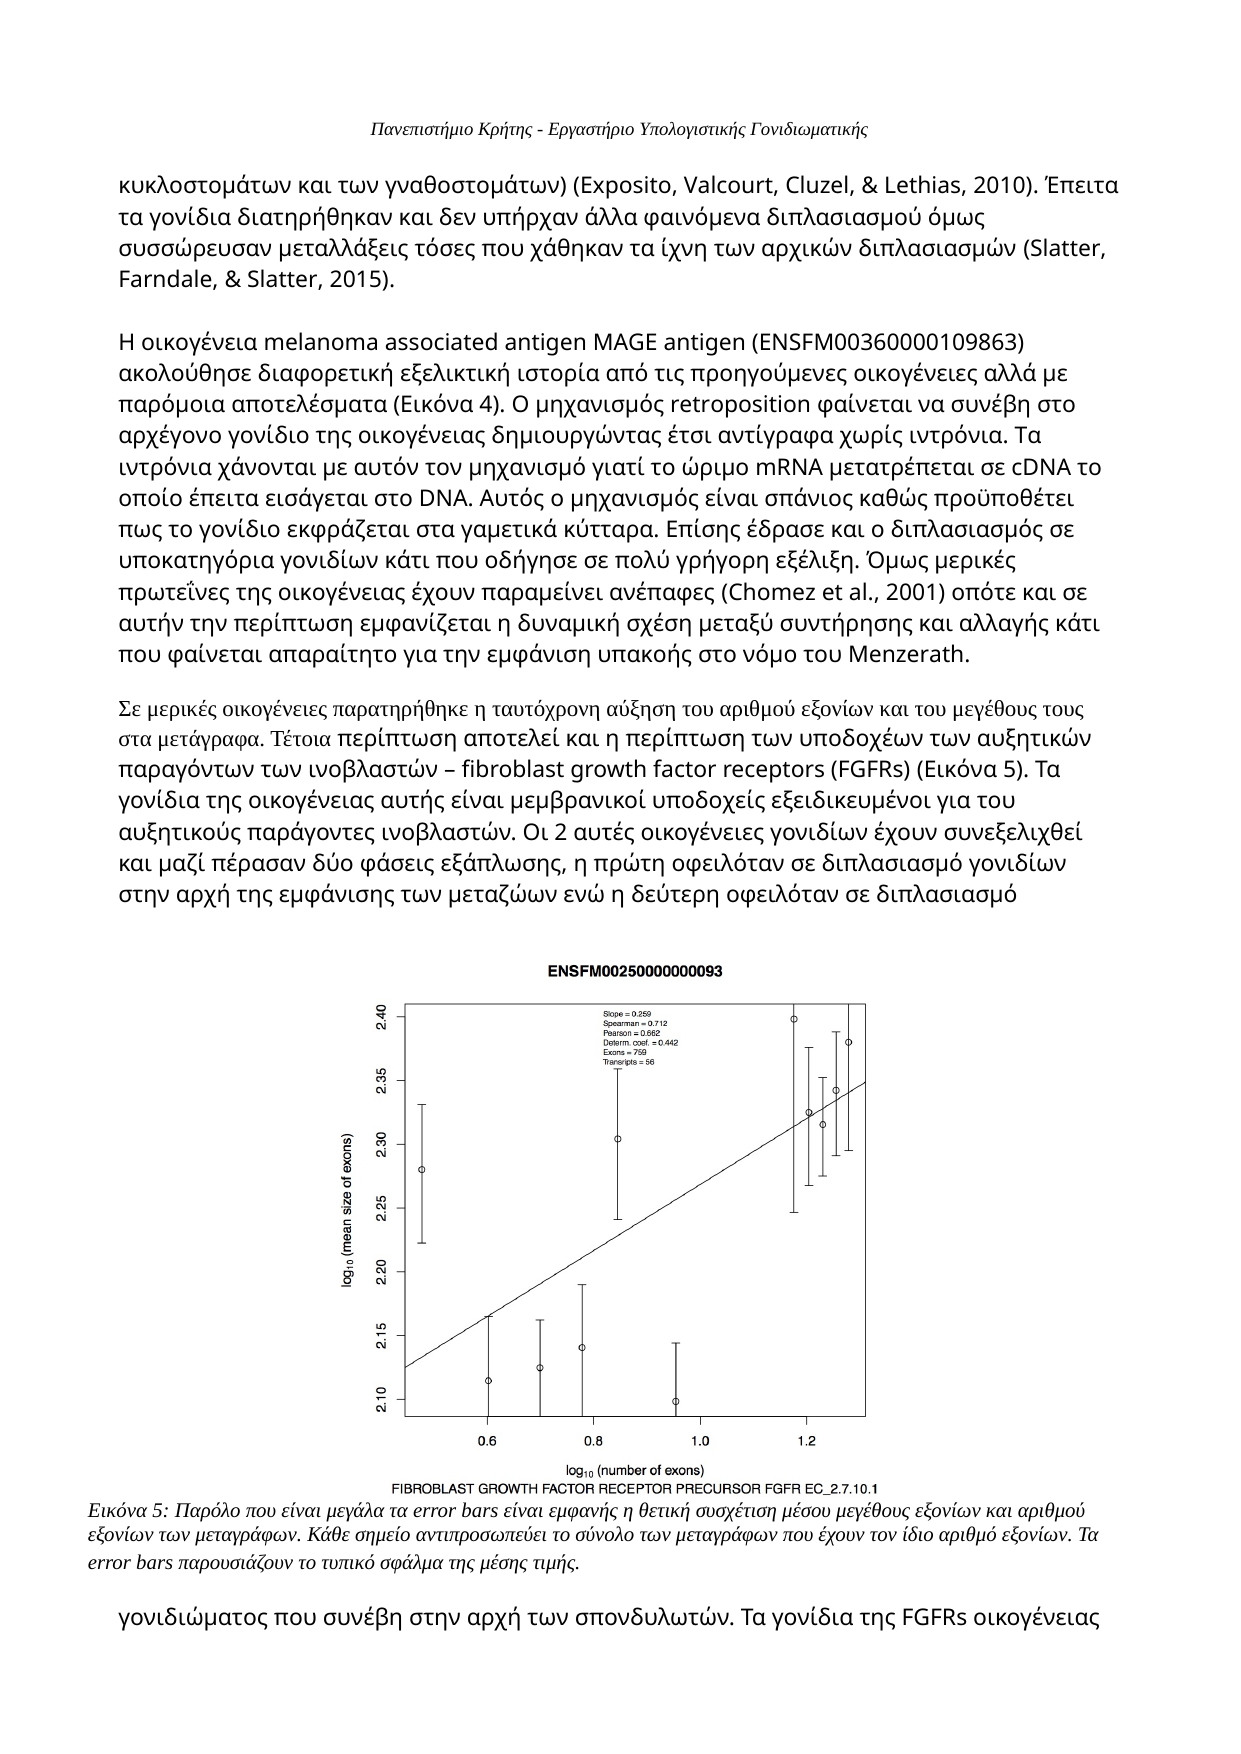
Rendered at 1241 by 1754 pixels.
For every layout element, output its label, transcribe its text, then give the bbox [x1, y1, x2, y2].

picture [339, 938, 898, 1498]
text Εικόνα 5: Παρόλο που είναι μεγάλα τα error bars είναι εμφανής η θετική συσχέτιση μέσου μεγέθους εξονίων και αριθμού εξονίων των μεταγράφων. Κάθε σημείο αντιπροσωπεύει το σύνολο των μεταγράφων που έχουν τον ίδιο αριθμό εξονίων. Τα error bars παρουσιάζουν το τυπικό σφάλμα της μέσης τιμής. [88, 939, 1134, 1575]
text κυκλοστομάτων και των γναθοστομάτων) (Exposito, Valcourt, Cluzel, & Lethias, 2010)⁠. Έπειτα τα γονίδια διατηρήθηκαν και δεν υπήρχαν άλλα φαινόμενα διπλασιασμού όμως συσσώρευσαν μεταλλάξεις τόσες που χάθηκαν τα ίχνη των αρχικών διπλασιασμών (Slatter, Farndale, & Slatter, 2015)⁠. [118, 169, 1122, 294]
text Η οικογένεια melanoma associated antigen MAGE antigen (ENSFM00360000109863) ακολούθησε διαφορετική εξελικτική ιστορία από τις προηγούμενες οικογένειες αλλά με παρόμοια αποτελέσματα (Εικόνα 4). Ο μηχανισμός retroposition φαίνεται να συνέβη στο αρχέγονο γονίδιο της οικογένειας δημιουργώντας έτσι αντίγραφα χωρίς ιντρόνια. Τα ιντρόνια χάνονται με αυτόν τον μηχανισμό γιατί το ώριμο mRNA μετατρέπεται σε cDNA το οποίο έπειτα εισάγεται στο DNA. Αυτός ο μηχανισμός είναι σπάνιος καθώς προϋποθέτει πως το γονίδιο εκφράζεται στα γαμετικά κύτταρα. Επίσης έδρασε και ο διπλασιασμός σε υποκατηγόρια γονιδίων κάτι που οδήγησε σε πολύ γρήγορη εξέλιξη. Όμως μερικές πρωτεΐνες της οικογένειας έχουν παραμείνει ανέπαφες (Chomez et al., 2001)⁠ οπότε και σε αυτήν την περίπτωση εμφανίζεται η δυναμική σχέση μεταξύ συντήρησης και αλλαγής κάτι που φαίνεται απαραίτητο για την εμφάνιση υπακοής στο νόμο του Menzerath. [118, 325, 1122, 669]
text γονιδιώματος που συνέβη στην αρχή των σπονδυλωτών. Τα γονίδια της FGFRs οικογένειας [88, 1575, 1134, 1633]
text Σε μερικές οικογένειες παρατηρήθηκε η ταυτόχρονη αύξηση του αριθμού εξονίων και του μεγέθους τους στα μετάγραφα. Τέτοια περίπτωση αποτελεί και η περίπτωση των υποδοχέων των αυξητικών παραγόντων των ινοβλαστών – fibroblast growth factor receptors (FGFRs) (Εικόνα 5). Τα γονίδια της οικογένειας αυτής είναι μεμβρανικοί υποδοχείς εξειδικευμένοι για του αυξητικούς παράγοντες ινοβλαστών. Οι 2 αυτές οικογένειες γονιδίων έχουν συνεξελιχθεί και μαζί πέρασαν δύο φάσεις εξάπλωσης, η πρώτη οφειλόταν σε διπλασιασμό γονιδίων στην αρχή της εμφάνισης των μεταζώων ενώ η δεύτερη οφειλόταν σε διπλασιασμό [88, 696, 1134, 939]
